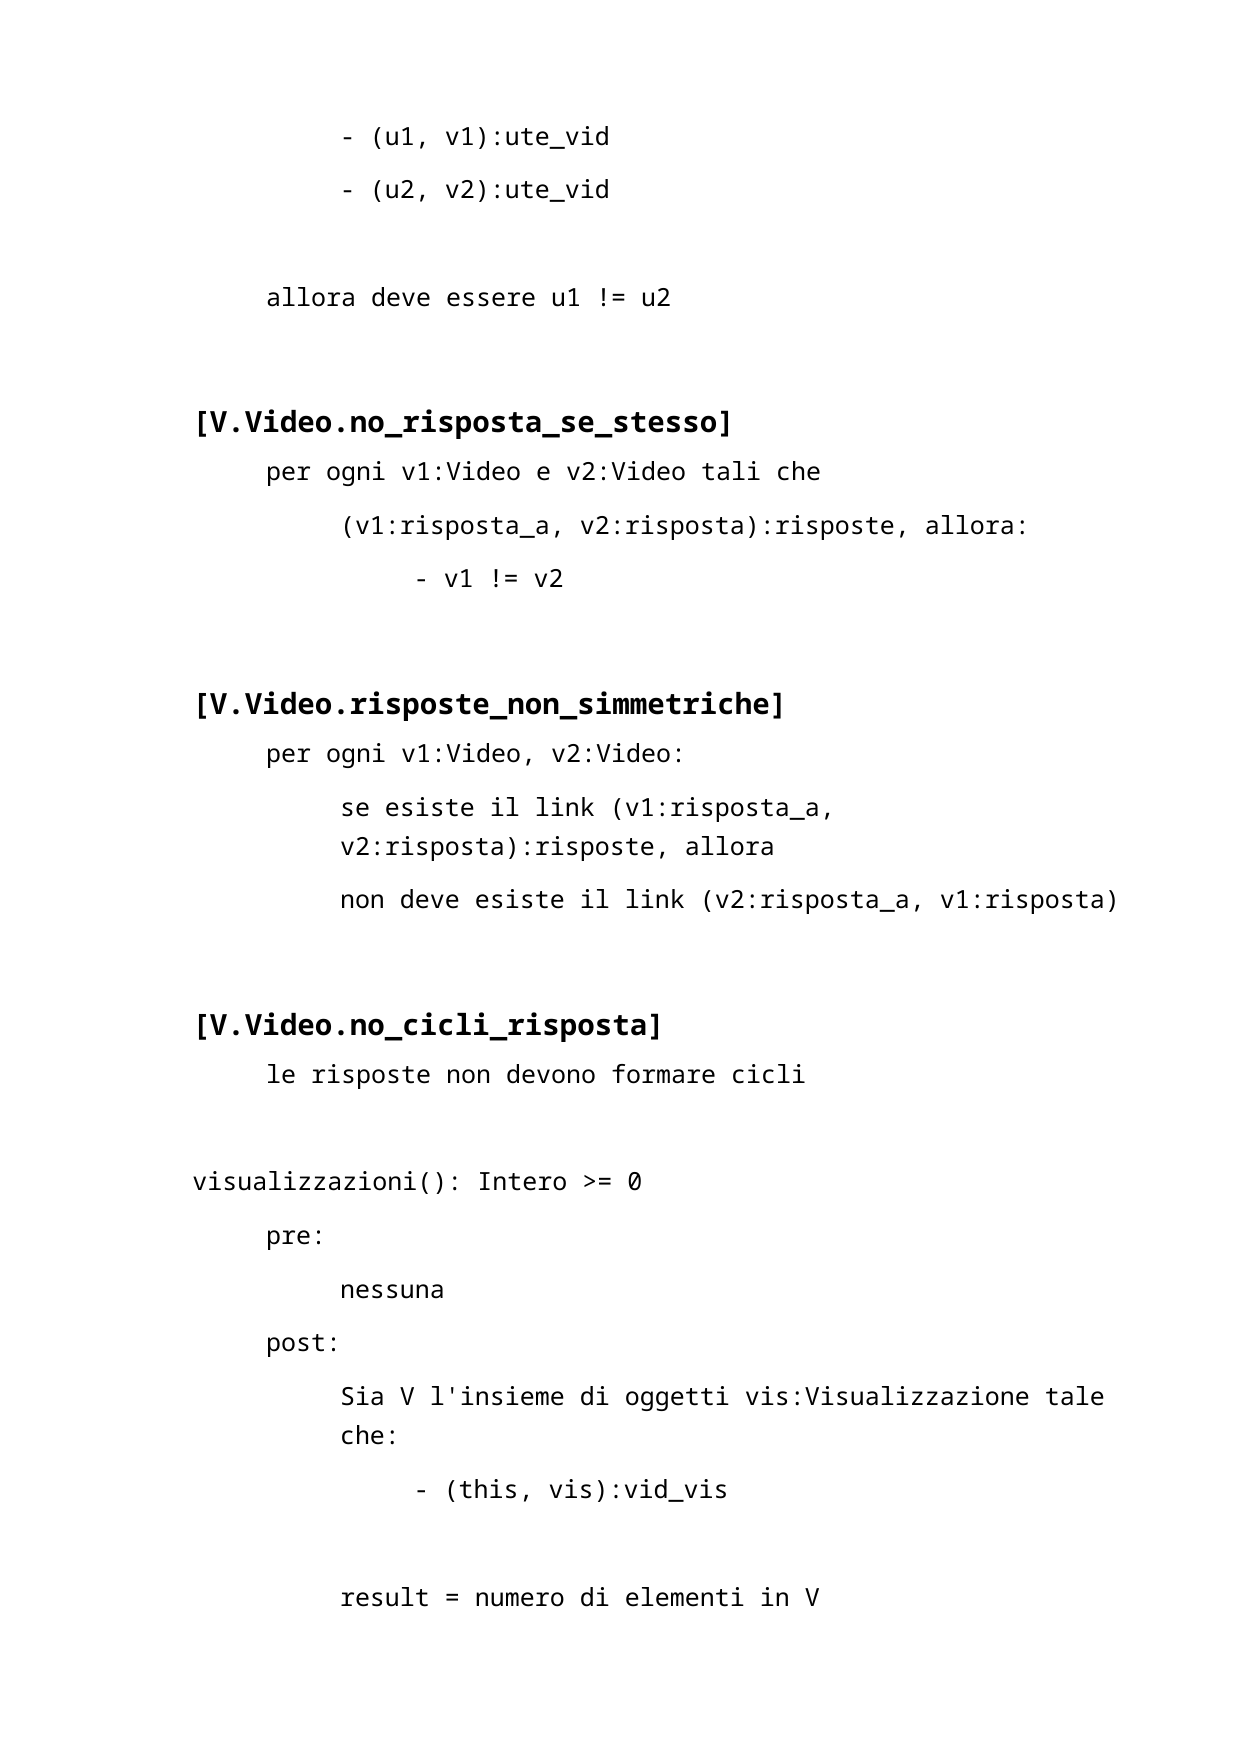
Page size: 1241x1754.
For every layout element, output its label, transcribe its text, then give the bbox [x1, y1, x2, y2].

text result = numero di elementi in V [118, 1579, 1122, 1613]
text - v1 != v2 [118, 561, 1122, 595]
text nessuna [118, 1271, 1122, 1305]
text se esiste il link (v1:risposta_a, v2:risposta):risposte, allora [118, 789, 1122, 862]
text per ogni v1:Video e v2:Video tali che [118, 454, 1122, 488]
text allora deve essere u1 != u2 [118, 279, 1122, 313]
text per ogni v1:Video, v2:Video: [118, 735, 1122, 769]
text pre: [118, 1218, 1122, 1252]
subtitle [V.Video.no_cicli_risposta] [118, 1004, 1122, 1044]
subtitle [V.Video.risposte_non_simmetriche] [118, 683, 1122, 723]
text post: [118, 1325, 1122, 1359]
text Sia V l'insieme di oggetti vis:Visualizzazione tale che: [118, 1379, 1122, 1452]
text - (u2, v2):ute_vid [118, 172, 1122, 206]
text visualizzazioni(): Intero >= 0 [118, 1164, 1122, 1198]
text - (this, vis):vid_vis [118, 1472, 1122, 1506]
text le risposte non devono formare cicli [118, 1056, 1122, 1090]
text (v1:risposta_a, v2:risposta):risposte, allora: [118, 507, 1122, 541]
text non deve esiste il link (v2:risposta_a, v1:risposta) [118, 882, 1122, 916]
subtitle [V.Video.no_risposta_se_stesso] [118, 401, 1122, 441]
text - (u1, v1):ute_vid [118, 118, 1122, 152]
